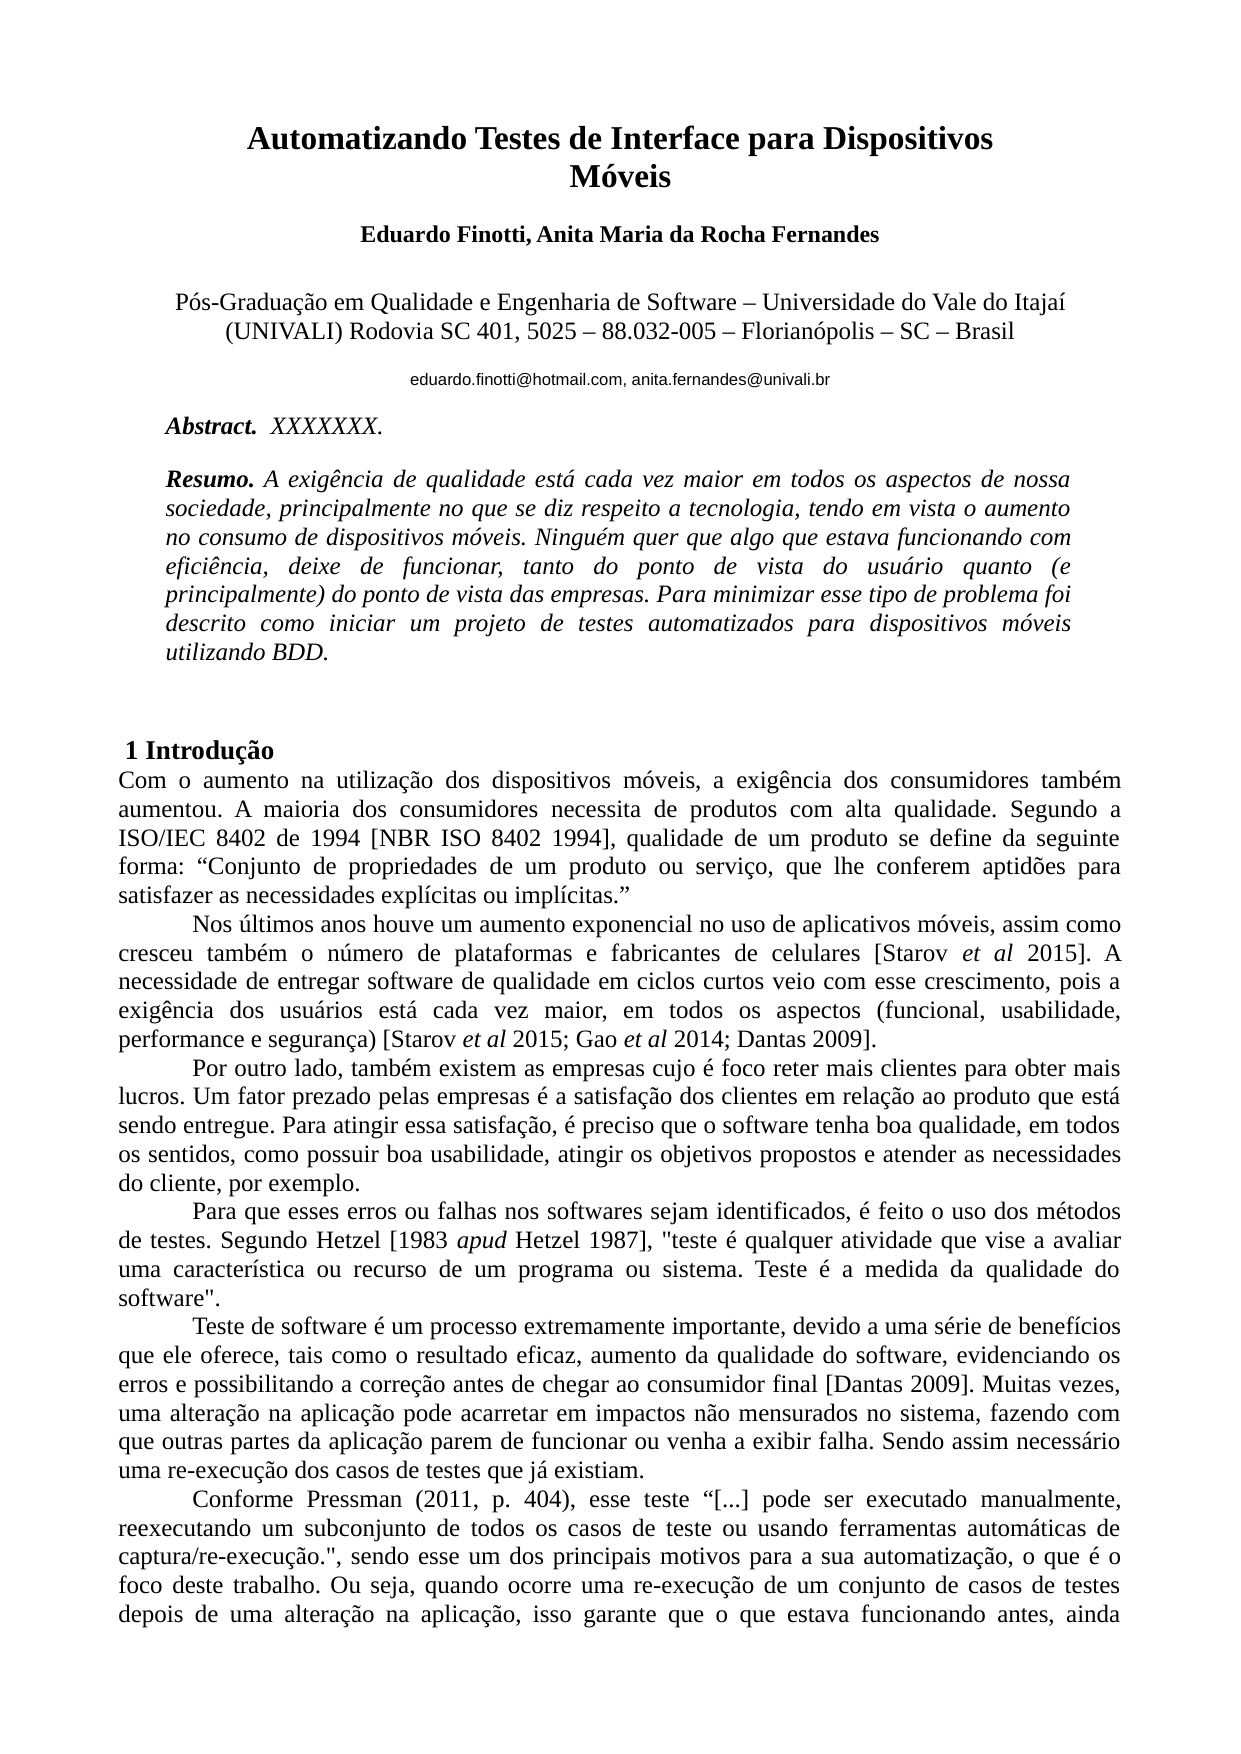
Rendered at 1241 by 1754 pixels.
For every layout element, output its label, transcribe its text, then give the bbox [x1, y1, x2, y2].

text Nos últimos anos houve um aumento exponencial no uso de aplicativos móveis, assim como cresceu também o número de plataformas e fabricantes de celulares [Starov et al 2015]. A necessidade de entregar software de qualidade em ciclos curtos veio com esse crescimento, pois a exigência dos usuários está cada vez maior, em todos os aspectos (funcional, usabilidade, performance e segurança) [Starov et al 2015; Gao et al 2014; Dantas 2009]. [118, 909, 1122, 1053]
text Móveis [118, 156, 1122, 195]
text Eduardo Finotti, Anita Maria da Rocha Fernandes [118, 219, 1122, 263]
text Automatizando Testes de Interface para Dispositivos [118, 118, 1122, 156]
text eduardo.finotti@hotmail.com, anita.fernandes@univali.br [118, 370, 1122, 398]
text Por outro lado, também existem as empresas cujo é foco reter mais clientes para obter mais lucros. Um fator prezado pelas empresas é a satisfação dos clientes em relação ao produto que está sendo entregue. Para atingir essa satisfação, é preciso que o software tenha boa qualidade, em todos os sentidos, como possuir boa usabilidade, atingir os objetivos propostos e atender as necessidades do cliente, por exemplo. [118, 1053, 1122, 1196]
text Conforme Pressman (2011, p. 404), esse teste “[...] pode ser executado manualmente, reexecutando um subconjunto de todos os casos de teste ou usando ferramentas automáticas de captura/re-execução.", sendo esse um dos principais motivos para a sua automatização, o que é o foco deste trabalho. Ou seja, quando ocorre uma re-execução de um conjunto de casos de testes depois de uma alteração na aplicação, isso garante que o que estava funcionando antes, ainda [118, 1484, 1122, 1628]
title Introdução [118, 734, 1122, 765]
text Resumo. A exigência de qualidade está cada vez maior em todos os aspectos de nossa sociedade, principalmente no que se diz respeito a tecnologia, tendo em vista o aumento no consumo de dispositivos móveis. Ninguém quer que algo que estava funcionando com eficiência, deixe de funcionar, tanto do ponto de vista do usuário quanto (e principalmente) do ponto de vista das empresas. Para minimizar esse tipo de problema foi descrito como iniciar um projeto de testes automatizados para dispositivos móveis utilizando BDD. [165, 464, 1075, 666]
text Para que esses erros ou falhas nos softwares sejam identificados, é feito o uso dos métodos de testes. Segundo Hetzel [1983 apud Hetzel 1987], "teste é qualquer atividade que vise a avaliar uma característica ou recurso de um programa ou sistema. Teste é a medida da qualidade do software". [118, 1196, 1122, 1311]
text Teste de software é um processo extremamente importante, devido a uma série de benefícios que ele oferece, tais como o resultado eficaz, aumento da qualidade do software, evidenciando os erros e possibilitando a correção antes de chegar ao consumidor final [Dantas 2009]. Muitas vezes, uma alteração na aplicação pode acarretar em impactos não mensurados no sistema, fazendo com que outras partes da aplicação parem de funcionar ou venha a exibir falha. Sendo assim necessário uma re-execução dos casos de testes que já existiam. [118, 1311, 1122, 1484]
text Abstract. XXXXXXX. [165, 411, 1075, 440]
text Pós-Graduação em Qualidade e Engenharia de Software – Universidade do Vale do Itajaí (UNIVALI) Rodovia SC 401, 5025 – 88.032-005 – Florianópolis – SC – Brasil [118, 287, 1122, 345]
text Com o aumento na utilização dos dispositivos móveis, a exigência dos consumidores também aumentou. A maioria dos consumidores necessita de produtos com alta qualidade. Segundo a ISO/IEC 8402 de 1994 [NBR ISO 8402 1994], qualidade de um produto se define da seguinte forma: “Conjunto de propriedades de um produto ou serviço, que lhe conferem aptidões para satisfazer as necessidades explícitas ou implícitas.” [118, 765, 1122, 909]
